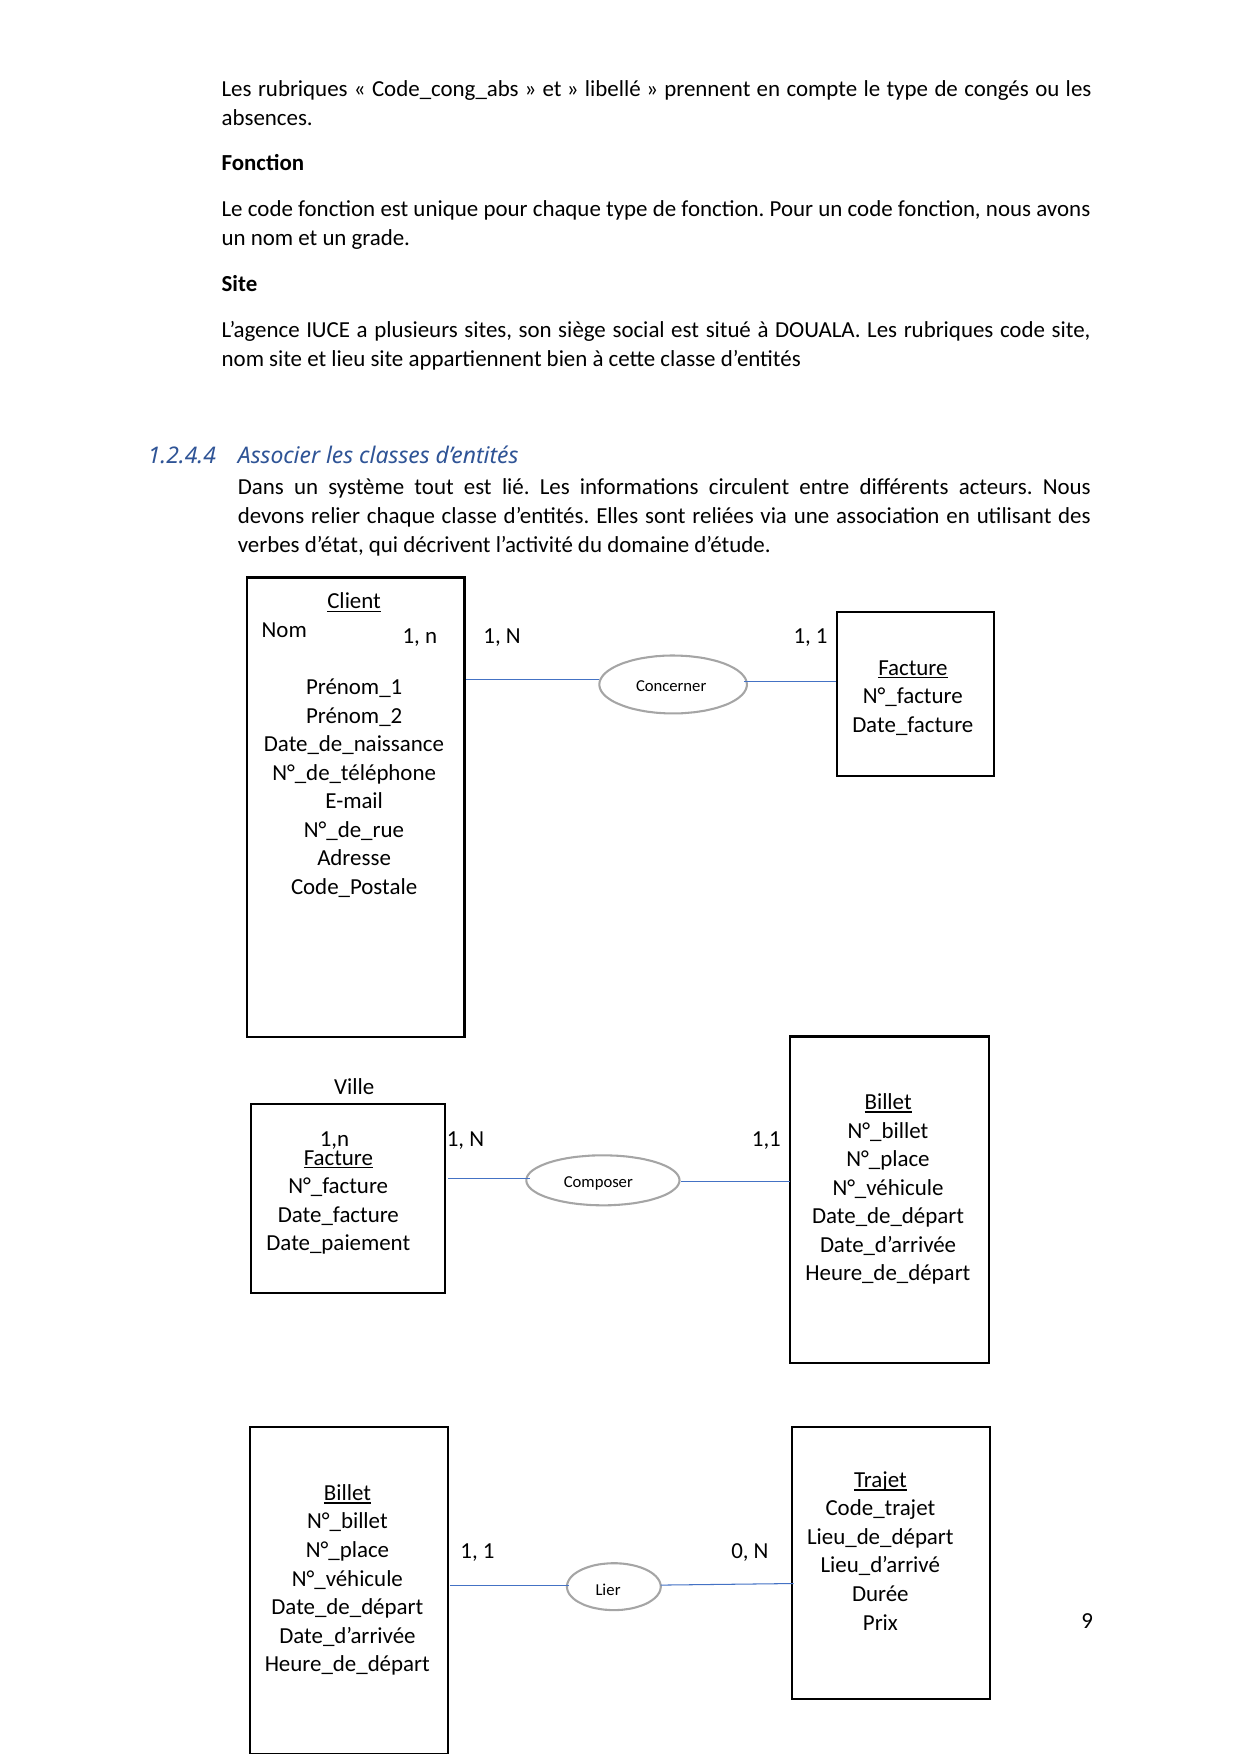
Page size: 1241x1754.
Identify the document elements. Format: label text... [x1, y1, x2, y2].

text 1, n 1, N 1, 1 [995, 622, 1093, 649]
text 1, n 1, N 1, 1 [466, 622, 836, 649]
text Site [221, 269, 1093, 297]
text 1,n 1, N 1,1 [990, 1124, 1093, 1153]
text 1,n 1, N 1,1 [148, 1124, 250, 1153]
text Le code fonction est unique pour chaque type de fonction. Pour un code fonction, nous avons un nom et un grade. [221, 194, 1093, 251]
text L’agence IUCE a plusieurs sites, son siège social est situé à DOUALA. Les rubriques code site, nom site et lieu site appartiennent bien à cette classe d’entités [221, 315, 1093, 372]
text 1,n 1, N 1,1 [446, 1124, 789, 1153]
text [148, 1536, 249, 1564]
text 1, 1 0, N [449, 1536, 791, 1564]
text Dans un système tout est lié. Les informations circulent entre différents acteurs. Nous devons relier chaque classe d’entités. Elles sont reliées via une association en utilisant des verbes d’état, qui décrivent l’activité du domaine d’étude. [238, 472, 1093, 558]
text Les rubriques « Code_cong_abs » et » libellé » prennent en compte le type de congés ou les absences. [221, 74, 1093, 131]
text Fonction [221, 148, 1093, 177]
text [991, 1536, 1093, 1564]
subtitle Associer les classes d’entités [148, 439, 1093, 471]
